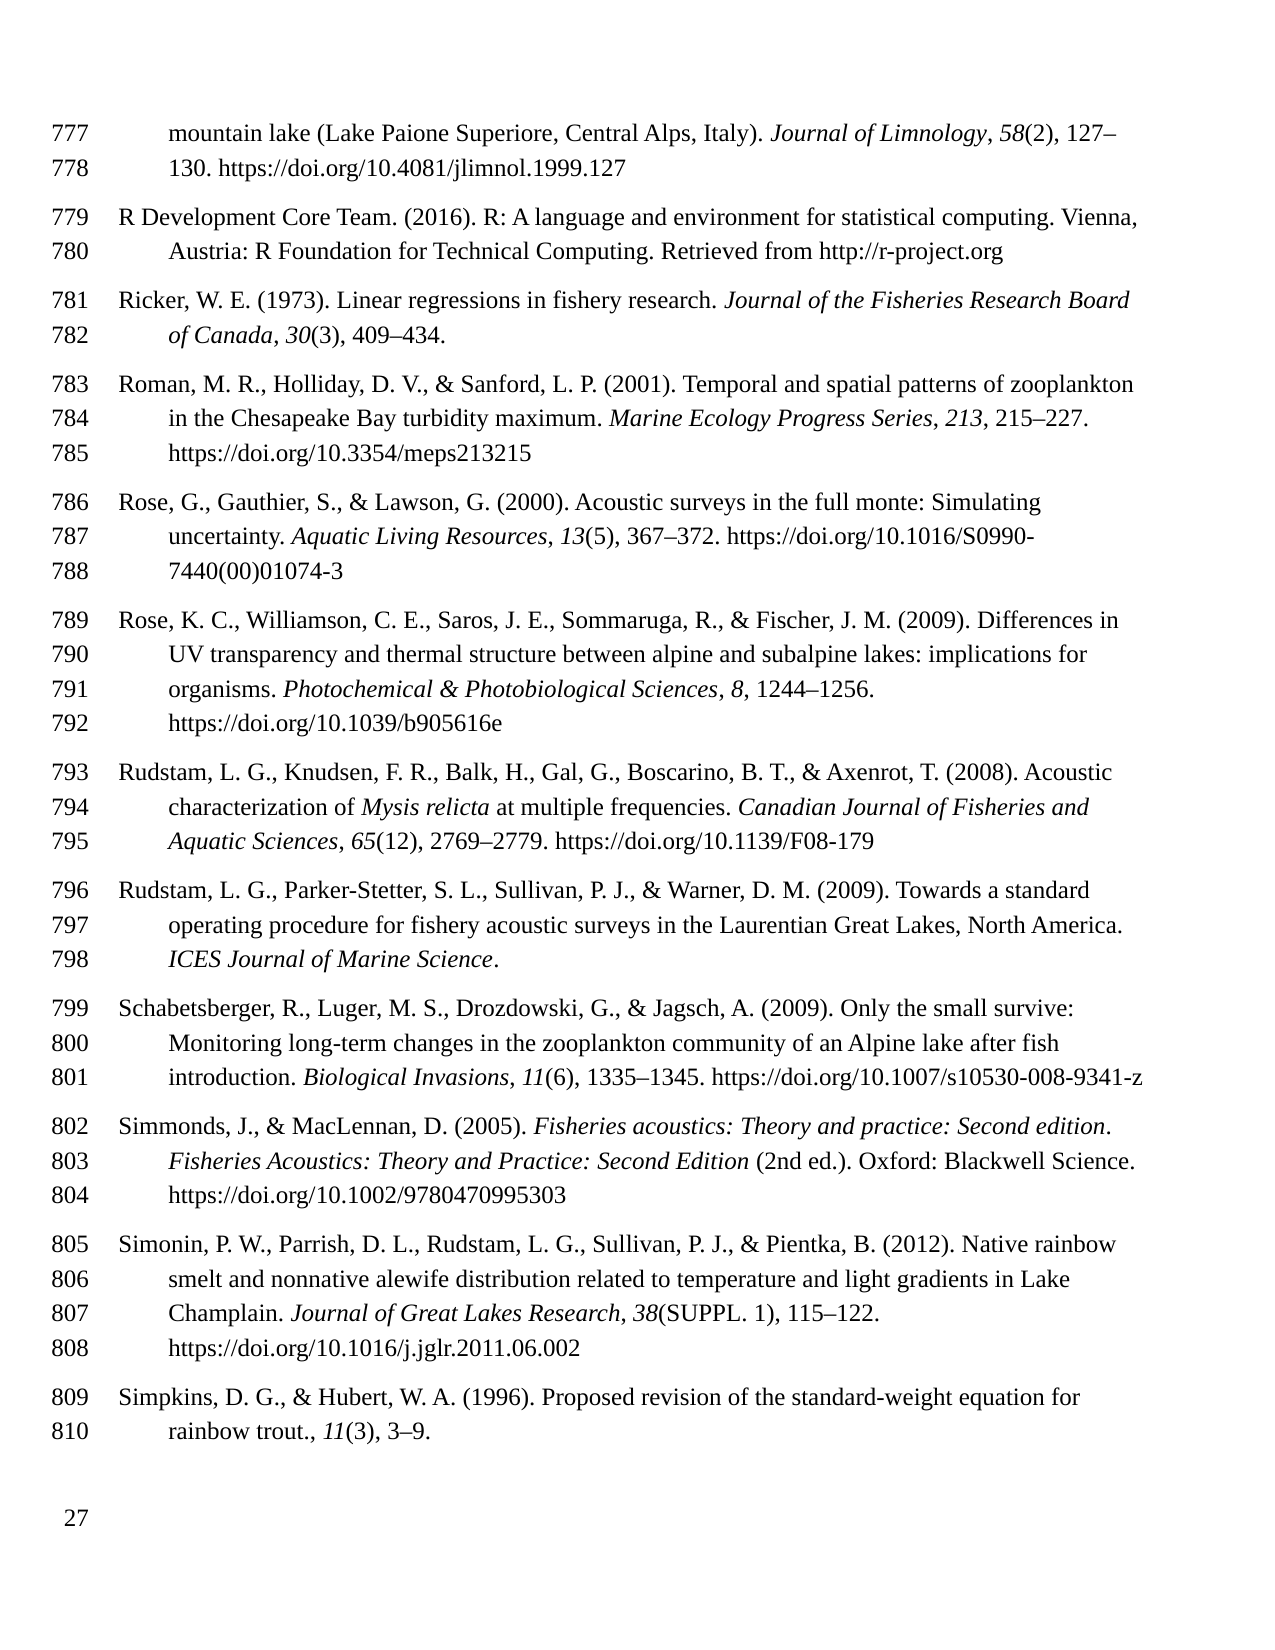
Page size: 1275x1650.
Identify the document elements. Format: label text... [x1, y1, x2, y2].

text Roman, M. R., Holliday, D. V., & Sanford, L. P. (2001). Temporal and spatial patterns of zooplankton in the Chesapeake Bay turbidity maximum. Marine Ecology Progress Series, 213, 215–227. https://doi.org/10.3354/meps213215 [118, 369, 1157, 466]
text R Development Core Team. (2016). R: A language and environment for statistical computing. Vienna, Austria: R Foundation for Technical Computing. Retrieved from http://r-project.org [118, 202, 1157, 265]
text Rose, G., Gauthier, S., & Lawson, G. (2000). Acoustic surveys in the full monte: Simulating uncertainty. Aquatic Living Resources, 13(5), 367–372. https://doi.org/10.1016/S0990-7440(00)01074-3 [118, 487, 1157, 584]
text Rudstam, L. G., Parker-Stetter, S. L., Sullivan, P. J., & Warner, D. M. (2009). Towards a standard operating procedure for fishery acoustic surveys in the Laurentian Great Lakes, North America. ICES Journal of Marine Science. [118, 875, 1157, 973]
text Rudstam, L. G., Knudsen, F. R., Balk, H., Gal, G., Boscarino, B. T., & Axenrot, T. (2008). Acoustic characterization of Mysis relicta at multiple frequencies. Canadian Journal of Fisheries and Aquatic Sciences, 65(12), 2769–2779. https://doi.org/10.1139/F08-179 [118, 757, 1157, 855]
text Simpkins, D. G., & Hubert, W. A. (1996). Proposed revision of the standard-weight equation for rainbow trout., 11(3), 3–9. [118, 1382, 1157, 1445]
text Rose, K. C., Williamson, C. E., Saros, J. E., Sommaruga, R., & Fischer, J. M. (2009). Differences in UV transparency and thermal structure between alpine and subalpine lakes: implications for organisms. Photochemical & Photobiological Sciences, 8, 1244–1256. https://doi.org/10.1039/b905616e [118, 605, 1157, 737]
text Simonin, P. W., Parrish, D. L., Rudstam, L. G., Sullivan, P. J., & Pientka, B. (2012). Native rainbow smelt and nonnative alewife distribution related to temperature and light gradients in Lake Champlain. Journal of Great Lakes Research, 38(SUPPL. 1), 115–122. https://doi.org/10.1016/j.jglr.2011.06.002 [118, 1229, 1157, 1362]
text Simmonds, J., & MacLennan, D. (2005). Fisheries acoustics: Theory and practice: Second edition. Fisheries Acoustics: Theory and Practice: Second Edition (2nd ed.). Oxford: Blackwell Science. https://doi.org/10.1002/9780470995303 [118, 1111, 1157, 1209]
text Ricker, W. E. (1973). Linear regressions in fishery research. Journal of the Fisheries Research Board of Canada, 30(3), 409–434. [118, 285, 1157, 348]
text mountain lake (Lake Paione Superiore, Central Alps, Italy). Journal of Limnology, 58(2), 127–130. https://doi.org/10.4081/jlimnol.1999.127 [118, 118, 1157, 181]
text Schabetsberger, R., Luger, M. S., Drozdowski, G., & Jagsch, A. (2009). Only the small survive: Monitoring long-term changes in the zooplankton community of an Alpine lake after fish introduction. Biological Invasions, 11(6), 1335–1345. https://doi.org/10.1007/s10530-008-9341-z [118, 993, 1157, 1091]
